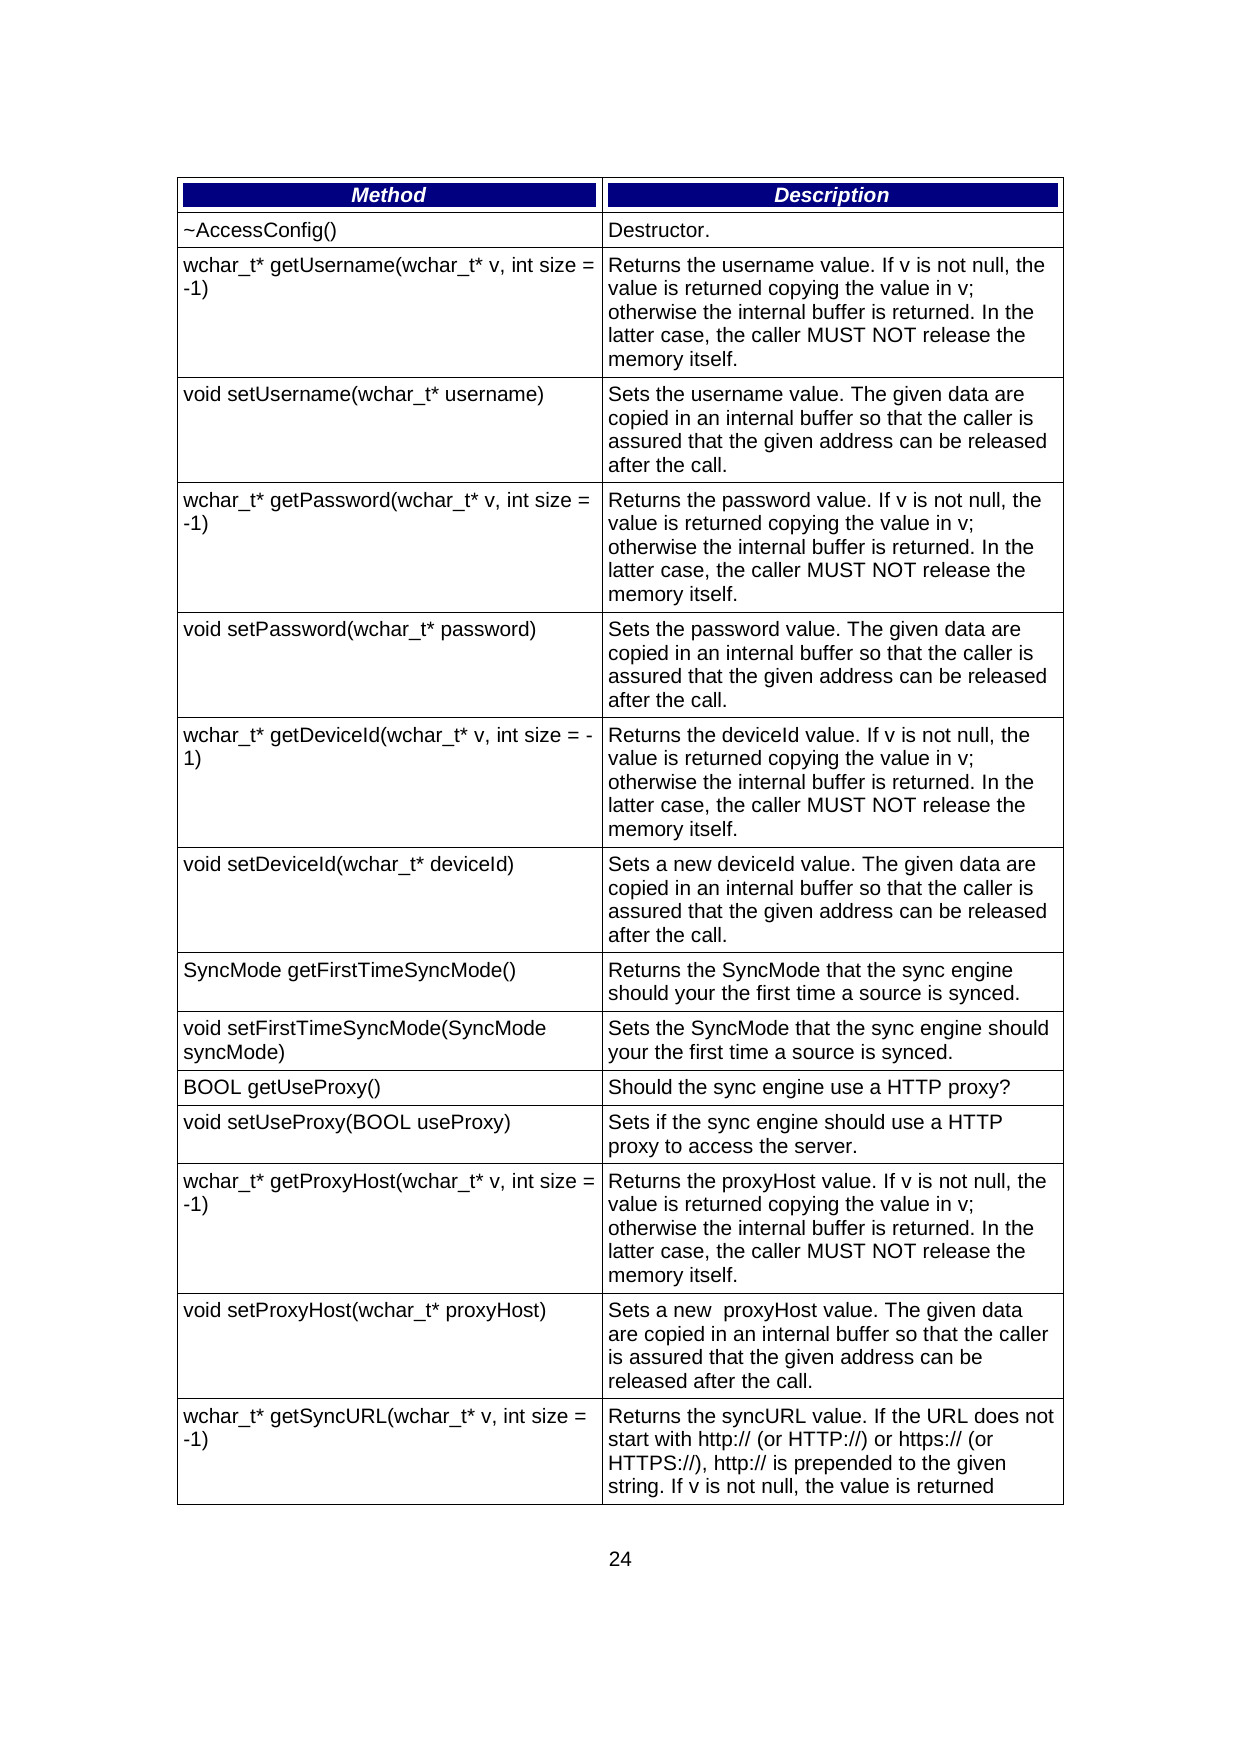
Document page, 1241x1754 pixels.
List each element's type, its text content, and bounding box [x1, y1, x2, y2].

table_cell Returns the proxyHost value. If v is not null, the value is returned copying the value in v; otherwise the internal buffer is returned. In the latter case, the caller MUST NOT release the memory itself. [603, 1164, 1063, 1293]
table_cell Destructor. [603, 213, 1063, 247]
table_cell void setUseProxy(BOOL useProxy) [178, 1106, 602, 1163]
table_header Description [603, 178, 1063, 212]
table_cell Sets the username value. The given data are copied in an internal buffer so that the caller is assured that the given address can be released after the call. [603, 378, 1063, 482]
table_cell Returns the SyncMode that the sync engine should your the first time a source is synced. [603, 953, 1063, 1011]
table_cell Sets the SyncMode that the sync engine should your the first time a source is synced. [603, 1012, 1063, 1070]
table_cell wchar_t* getDeviceId(wchar_t* v, int size = -1) [178, 718, 602, 847]
table_cell Sets if the sync engine should use a HTTP proxy to access the server. [603, 1106, 1063, 1163]
table_cell Returns the password value. If v is not null, the value is returned copying the value in v; otherwise the internal buffer is returned. In the latter case, the caller MUST NOT release the memory itself. [603, 483, 1063, 612]
table_cell ~AccessConfig() [178, 213, 602, 247]
table_header Method [178, 178, 602, 212]
table_cell Returns the syncURL value. If the URL does not start with http:// (or HTTP://) or https:// (or HTTPS://), http:// is prepended to the given string. If v is not null, the value is returned [603, 1399, 1063, 1504]
table_cell void setUsername(wchar_t* username) [178, 378, 602, 482]
table_cell Returns the deviceId value. If v is not null, the value is returned copying the value in v; otherwise the internal buffer is returned. In the latter case, the caller MUST NOT release the memory itself. [603, 718, 1063, 847]
table_cell void setDeviceId(wchar_t* deviceId) [178, 848, 602, 952]
table_cell Returns the username value. If v is not null, the value is returned copying the value in v; otherwise the internal buffer is returned. In the latter case, the caller MUST NOT release the memory itself. [603, 248, 1063, 377]
table_cell Sets a new proxyHost value. The given data are copied in an internal buffer so that the caller is assured that the given address can be released after the call. [603, 1294, 1063, 1398]
table_cell wchar_t* getUsername(wchar_t* v, int size = -1) [178, 248, 602, 377]
table_cell BOOL getUseProxy() [178, 1071, 602, 1105]
table_cell wchar_t* getPassword(wchar_t* v, int size = -1) [178, 483, 602, 612]
table_cell void setProxyHost(wchar_t* proxyHost) [178, 1294, 602, 1398]
table_cell wchar_t* getSyncURL(wchar_t* v, int size = -1) [178, 1399, 602, 1504]
table_cell void setPassword(wchar_t* password) [178, 613, 602, 717]
table_cell wchar_t* getProxyHost(wchar_t* v, int size = -1) [178, 1164, 602, 1293]
table_cell Should the sync engine use a HTTP proxy? [603, 1071, 1063, 1105]
table_cell void setFirstTimeSyncMode(SyncMode syncMode) [178, 1012, 602, 1070]
table_cell Sets the password value. The given data are copied in an internal buffer so that the caller is assured that the given address can be released after the call. [603, 613, 1063, 717]
table_cell Sets a new deviceId value. The given data are copied in an internal buffer so that the caller is assured that the given address can be released after the call. [603, 848, 1063, 952]
table_cell SyncMode getFirstTimeSyncMode() [178, 953, 602, 1011]
